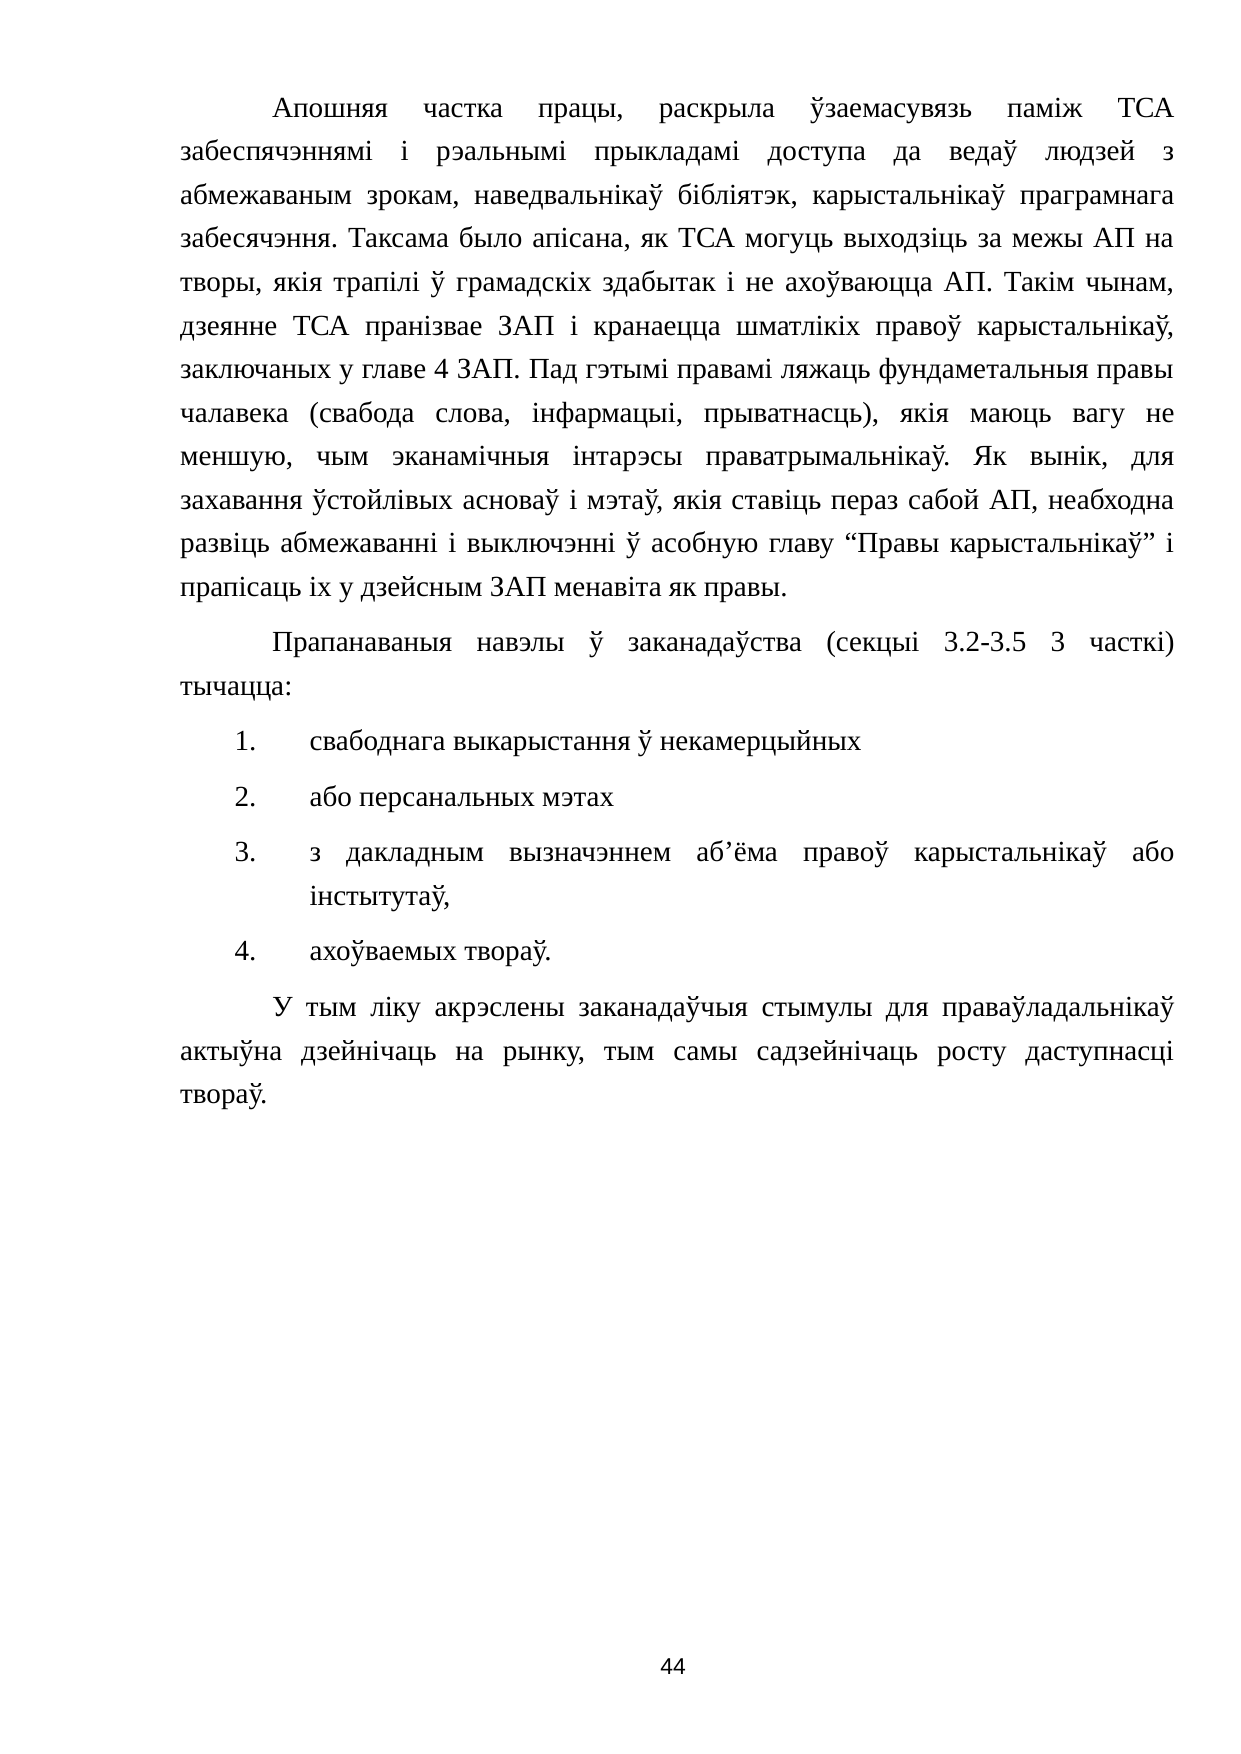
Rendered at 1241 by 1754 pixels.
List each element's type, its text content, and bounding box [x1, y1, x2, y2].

list свабоднага выкарыстання ў некамерцыйных [234, 723, 1175, 757]
list ахоўваемых твораў. [234, 933, 1175, 967]
list або персанальных мэтах [234, 779, 1175, 812]
text Прапанаваныя навэлы ў заканадаўства (секцыі 3.2-3.5 3 часткі) тычацца: [180, 624, 1175, 701]
list з дакладным вызначэннем аб’ёма правоў карыстальнікаў або інстытутаў, [234, 834, 1175, 912]
text Апошняя частка працы, раскрыла ўзаемасувязь паміж ТСА забеспячэннямі і рэальнымі прыкладамі доступа да ведаў людзей з абмежаваным зрокам, наведвальнікаў бібліятэк, карыстальнікаў праграмнага забесячэння. Таксама было апісана, як ТСА могуць выходзіць за межы АП на творы, якія трапілі ў грамадскіх здабытак і не ахоўваюцца АП. Такім чынам, дзеянне ТСА пранізвае ЗАП і кранаецца шматлікіх правоў карыстальнікаў, заключаных у главе 4 ЗАП. Пад гэтымі правамі ляжаць фундаметальныя правы чалавека (свабода слова, інфармацыі, прыватнасць), якія маюць вагу не меншую, чым эканамічныя інтарэсы праватрымальнікаў. Як вынік, для захавання ўстойлівых асноваў і мэтаў, якія ставіць пераз сабой АП, неабходна развіць абмежаванні і выключэнні ў асобную главу “Правы карыстальнікаў” і прапісаць іх у дзейсным ЗАП менавіта як правы. [180, 90, 1175, 602]
text У тым ліку акрэслены заканадаўчыя стымулы для праваўладальнікаў актыўна дзейнічаць на рынку, тым самы садзейнічаць росту даступнасці твораў. [180, 989, 1175, 1110]
